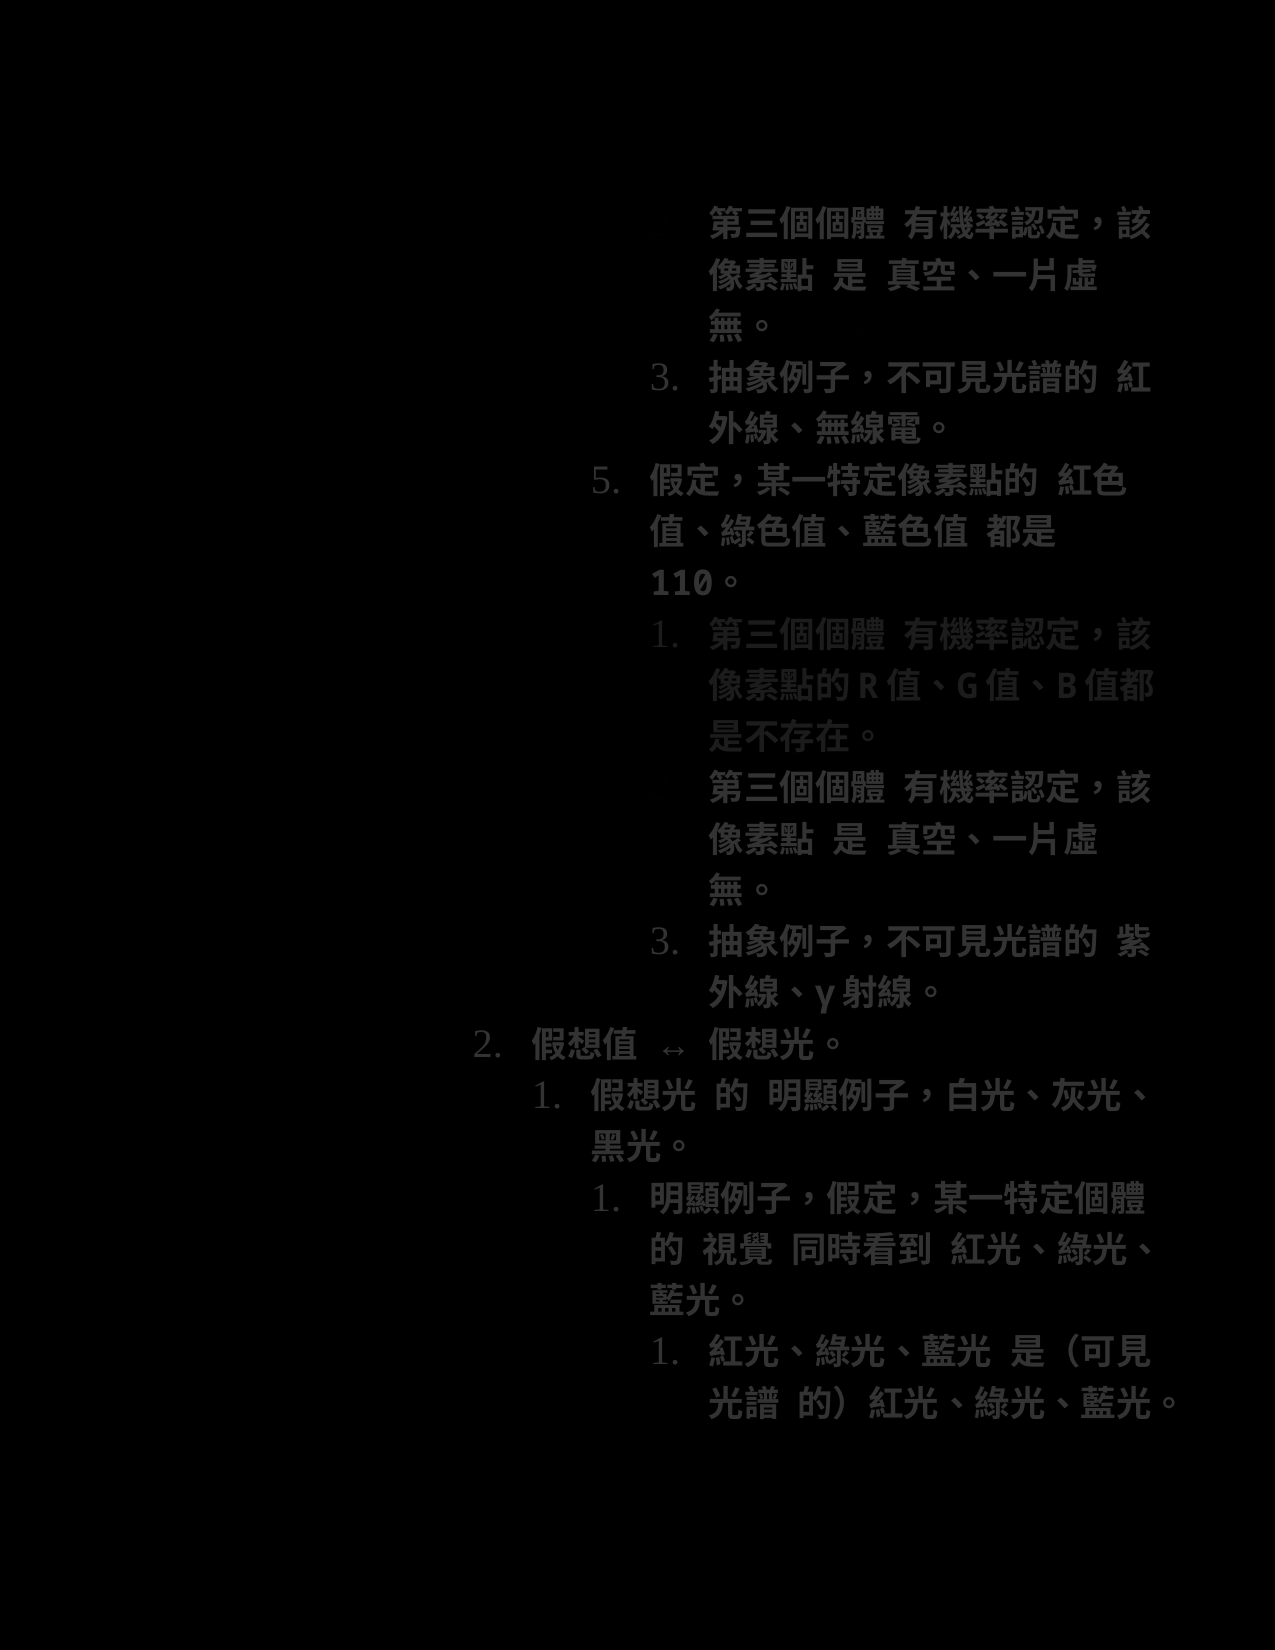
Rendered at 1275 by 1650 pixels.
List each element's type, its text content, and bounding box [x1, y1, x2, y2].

list 紅光、綠光、藍光 是（可見光譜 的）紅光、綠光、藍光。 [649, 1324, 1157, 1426]
list 第三個個體 有機率認定，該像素點 是 真空、一片虛無。、不存在、沒有蘊含 值 [649, 760, 1157, 913]
list 假定，某一特定像素點的 紅色值、綠色值、藍色值 都是 110。 [591, 452, 1157, 606]
list 假想光 的 明顯例子，白光、灰光、黑光。 [532, 1067, 1157, 1170]
list 抽象例子，不可見光譜的 紅外線、無線電。 [649, 349, 1157, 452]
list 抽象例子，不可見光譜的 紫外線、γ射線。 [649, 913, 1157, 1016]
list 第三個個體 有機率認定，該像素點的R值、G值、B值都是不存在。 [649, 606, 1157, 760]
list 假想值 ↔ 假想光。 [472, 1016, 1157, 1067]
list 第三個個體 有機率認定，該像素點 是 真空、一片虛無。、不存在、沒有蘊含 值 [649, 196, 1157, 349]
list 明顯例子，假定，某一特定個體的 視覺 同時看到 紅光、綠光、藍光。 [591, 1170, 1157, 1324]
